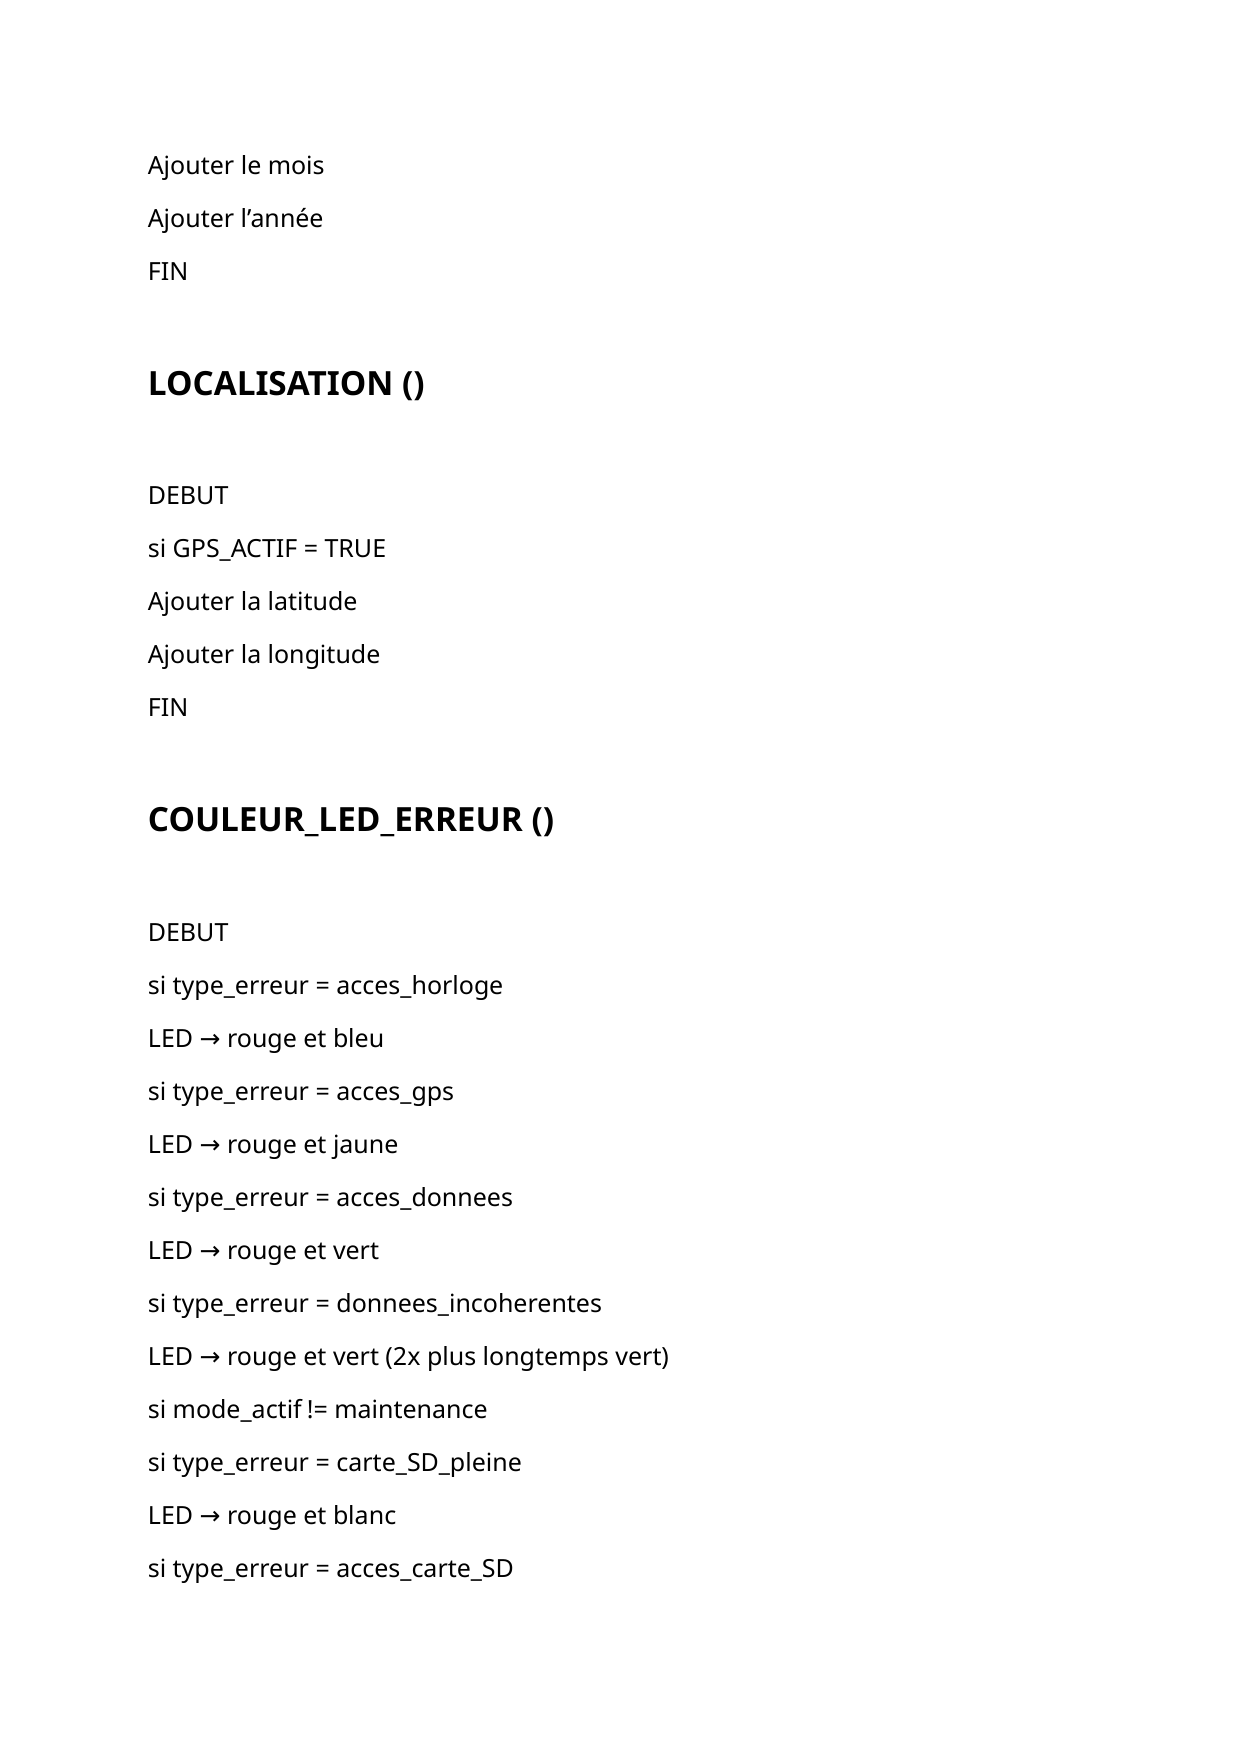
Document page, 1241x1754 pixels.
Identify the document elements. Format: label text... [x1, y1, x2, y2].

text LOCALISATION () [148, 360, 1093, 405]
text si type_erreur = acces_donnees [148, 1179, 1093, 1213]
text LED → rouge et vert (2x plus longtemps vert) [148, 1338, 1093, 1372]
text si type_erreur = acces_horloge [148, 967, 1093, 1001]
text si GPS_ACTIF = TRUE [148, 531, 1093, 565]
text LED → rouge et blanc [148, 1497, 1093, 1532]
text Ajouter la longitude [148, 637, 1093, 671]
text LED → rouge et jaune [148, 1126, 1093, 1160]
text si mode_actif != maintenance [148, 1391, 1093, 1426]
text COULEUR_LED_ERREUR () [148, 796, 1093, 841]
text DEBUT [148, 914, 1093, 948]
text FIN [148, 254, 1093, 288]
text Ajouter la latitude [148, 584, 1093, 618]
text LED → rouge et bleu [148, 1020, 1093, 1054]
text Ajouter le mois [148, 148, 1093, 182]
text FIN [148, 690, 1093, 724]
text si type_erreur = acces_carte_SD [148, 1551, 1093, 1584]
text si type_erreur = acces_gps [148, 1073, 1093, 1107]
text Ajouter l’année [148, 201, 1093, 235]
text si type_erreur = carte_SD_pleine [148, 1444, 1093, 1478]
text DEBUT [148, 478, 1093, 512]
text LED → rouge et vert [148, 1232, 1093, 1266]
text si type_erreur = donnees_incoherentes [148, 1285, 1093, 1319]
